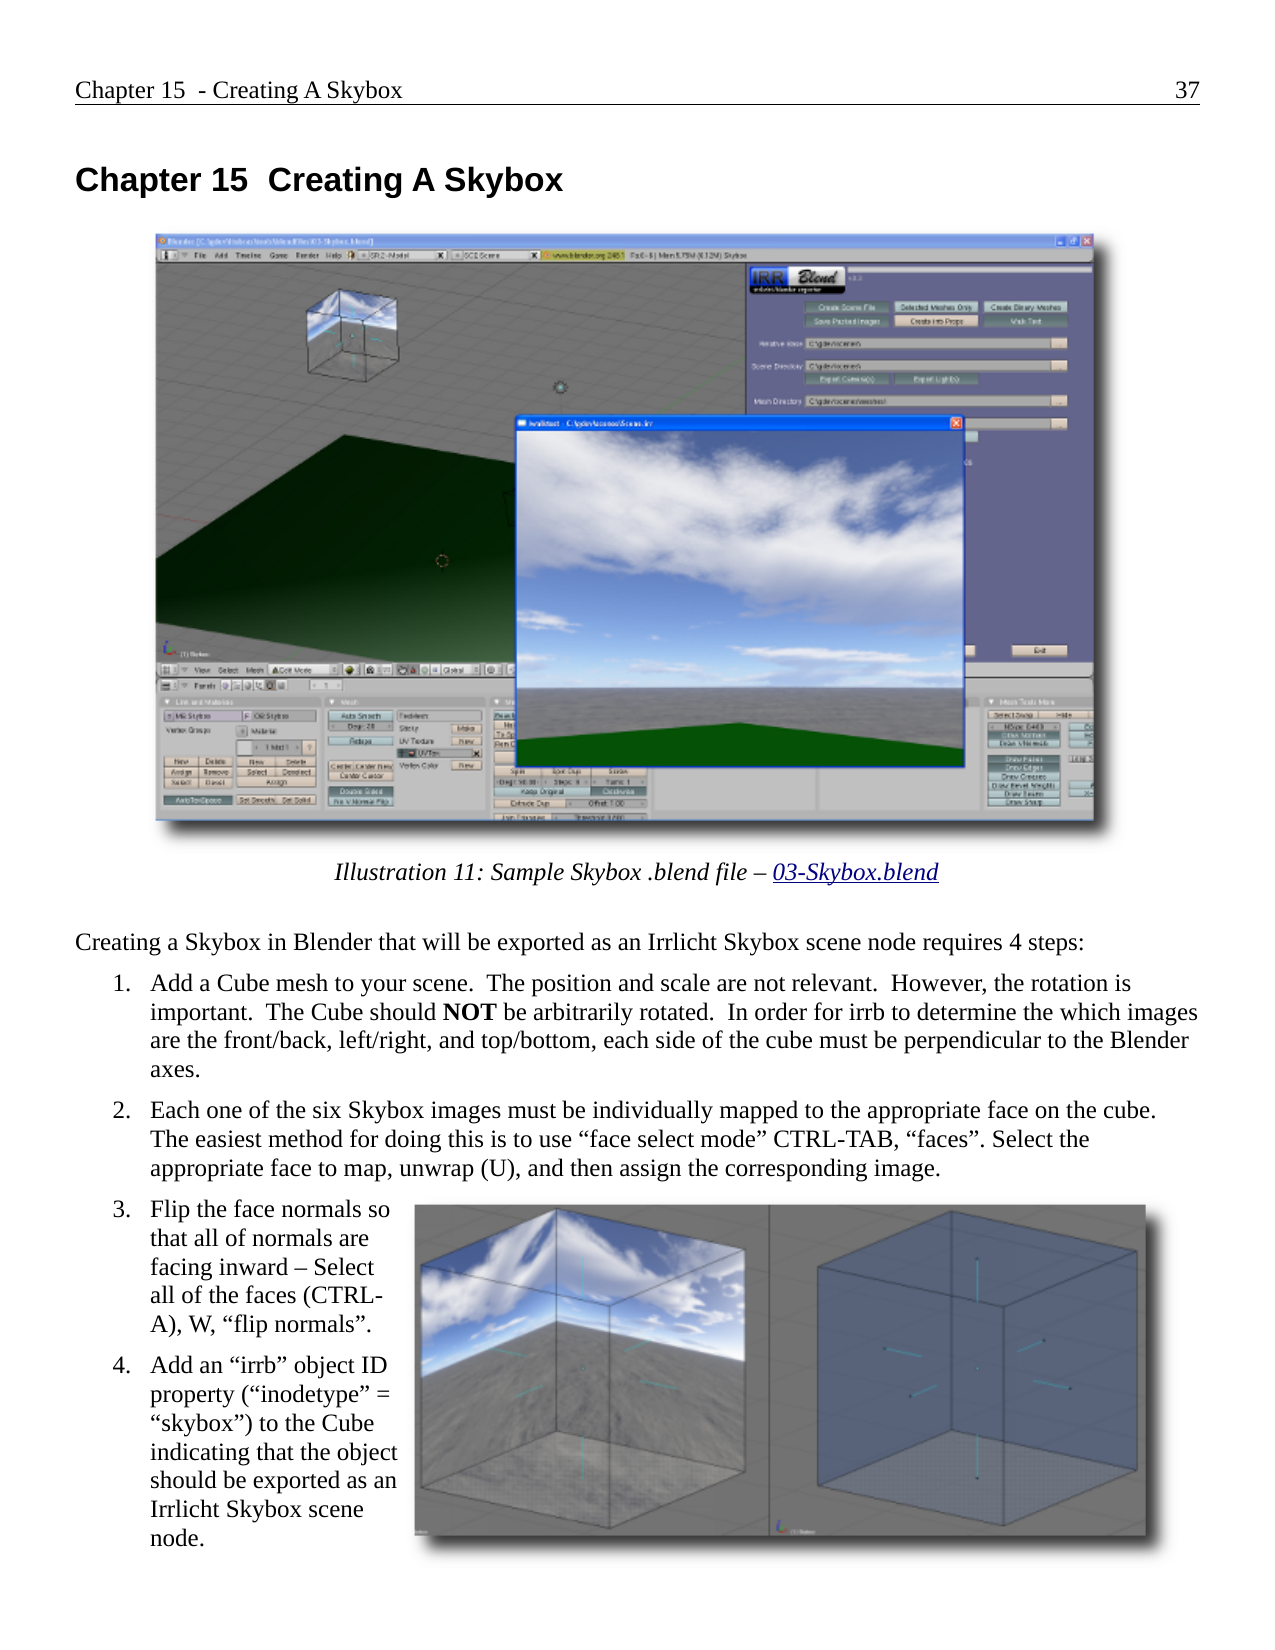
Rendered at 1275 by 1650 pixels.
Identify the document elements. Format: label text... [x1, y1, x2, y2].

list Add a Cube mesh to your scene. The position and scale are not relevant. However, the rotation is important. The Cube should NOT be arbitrarily rotated. In order for irrb to determine the which images are the front/back, left/right, and top/bottom, each side of the cube must be perpendicular to the Blender axes. [112, 968, 1200, 1083]
list Flip the face normals so that all of normals are facing inward – Select all of the faces (CTRL-A), W, “flip normals”. [112, 1194, 1200, 1338]
text Creating a Skybox in Blender that will be exported as an Irrlicht Skybox scene node requires 4 steps: [75, 927, 1200, 955]
subtitle Creating A Skybox [75, 160, 1200, 199]
list Each one of the six Skybox images must be individually mapped to the appropriate face on the cube. The easiest method for doing this is to use “face select mode” CTRL-TAB, “faces”. Select the appropriate face to map, unwrap (U), and then assign the corresponding image. [112, 1095, 1200, 1182]
picture [145, 223, 1130, 857]
text Illustration 11: Sample Skybox .blend file – 03-Skybox.blend [145, 857, 1130, 885]
list Add an “irrb” object ID property (“inodetype” = “skybox”) to the Cube indicating that the object should be exported as an Irrlicht Skybox scene node. [112, 1350, 404, 1552]
list [1182, 1350, 1200, 1552]
picture [404, 1195, 1182, 1572]
